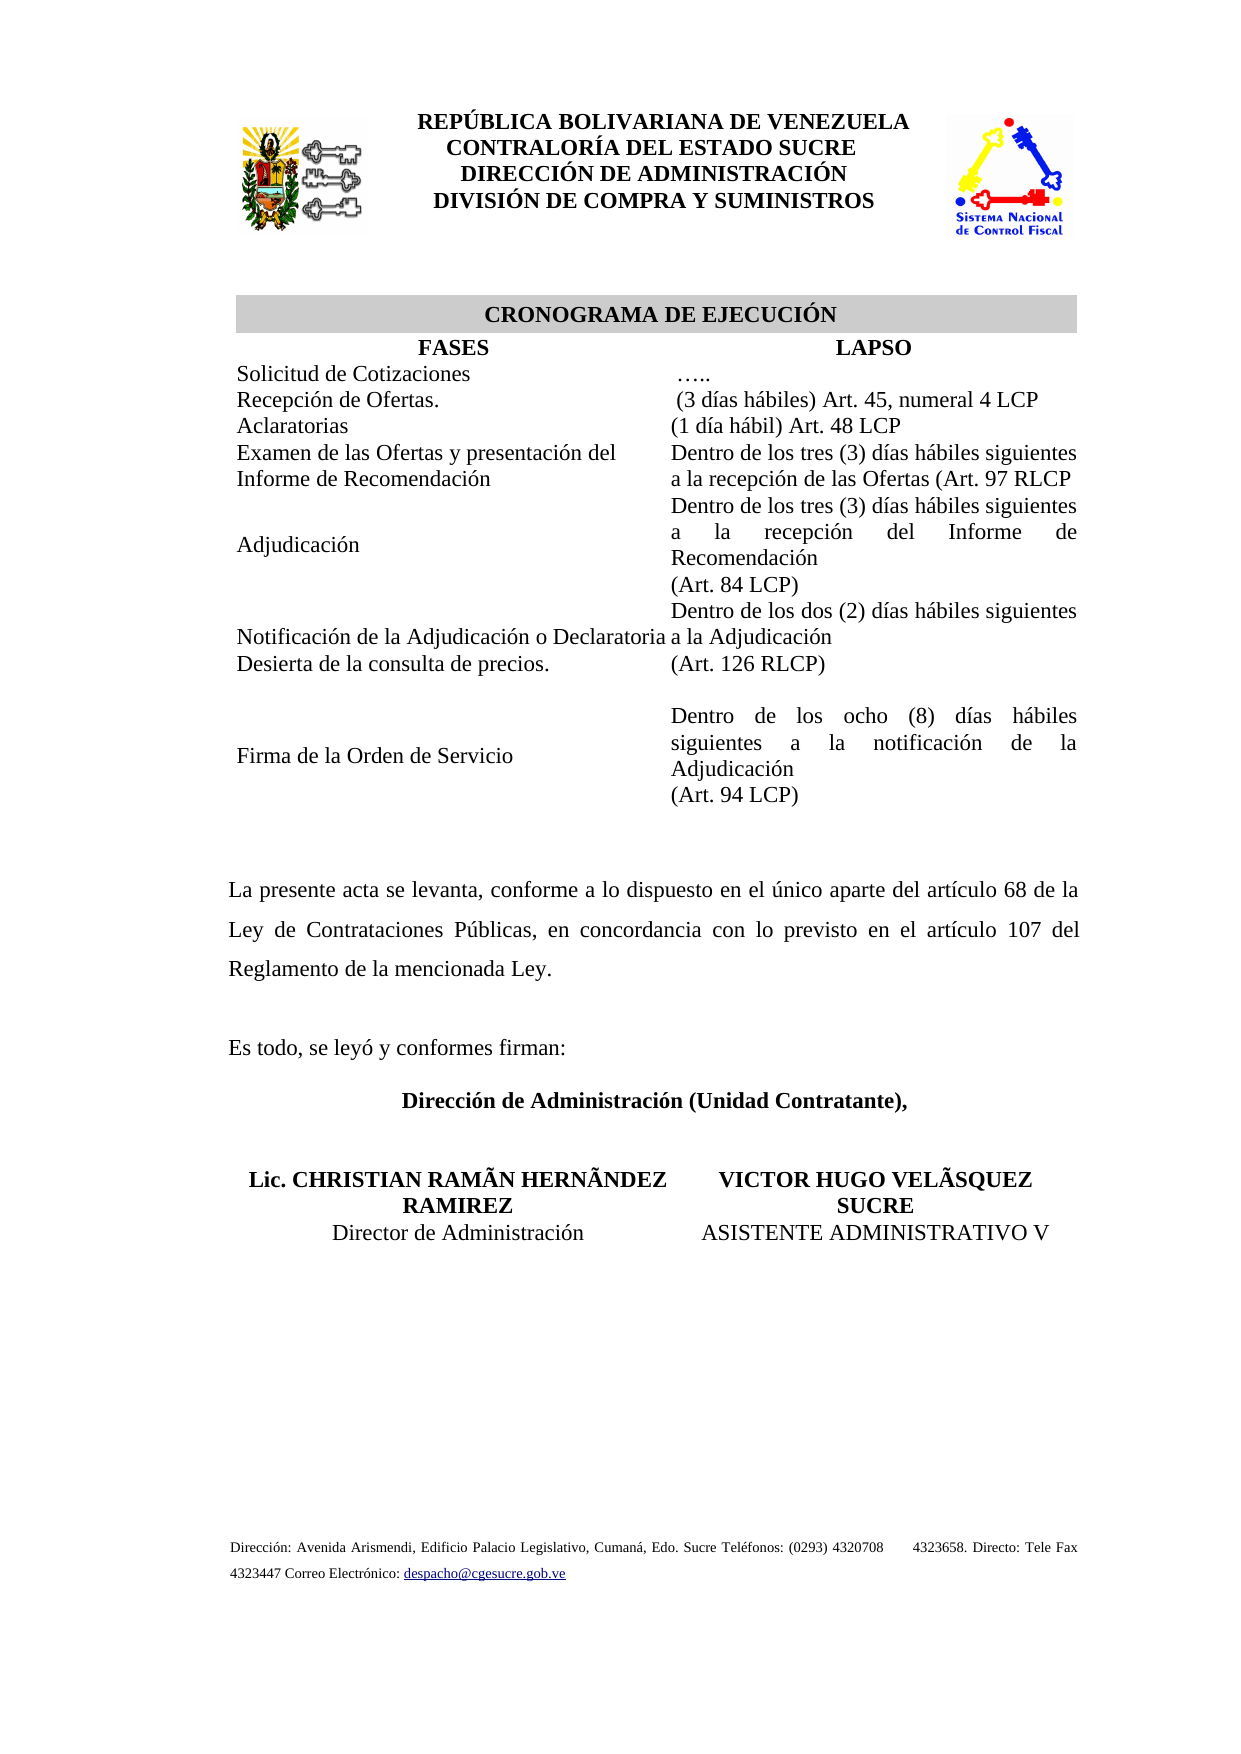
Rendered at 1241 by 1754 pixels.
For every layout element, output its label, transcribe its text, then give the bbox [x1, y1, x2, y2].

table_cell ….. [671, 360, 1077, 386]
picture [946, 114, 1073, 238]
table_cell Dentro de los ocho (8) días hábiles siguientes a la notificación de la Adjudicación (Art. 94 LCP) [671, 703, 1077, 808]
table_cell LAPSO [671, 334, 1077, 360]
table_cell Dentro de los tres (3) días hábiles siguientes a la recepción de las Ofertas (Art. 97 RLCP [671, 439, 1077, 492]
text La presente acta se levanta, conforme a lo dispuesto en el único aparte del artículo 68 de la Ley de Contrataciones Públicas, en concordancia con lo previsto en el artículo 107 del Reglamento de la mencionada Ley. [228, 876, 1080, 981]
table_cell Notificación de la Adjudicación o Declaratoria Desierta de la consulta de precios. [236, 597, 671, 702]
table_cell Aclaratorias [236, 413, 671, 439]
table_cell Adjudicación [236, 492, 671, 597]
table_cell Dentro de los dos (2) días hábiles siguientes a la Adjudicación (Art. 126 RLCP) [671, 597, 1077, 702]
table_cell Lic. CHRISTIAN RAMÃN HERNÃNDEZ RAMIREZ Director de Administración [237, 1113, 679, 1245]
table_header Dirección de Administración (Unidad Contratante), [237, 1087, 1072, 1113]
table_header CRONOGRAMA DE EJECUCIÓN [236, 295, 1077, 333]
table_cell VICTOR HUGO VELÃSQUEZ SUCRE ASISTENTE ADMINISTRATIVO V [679, 1113, 1072, 1245]
table_cell Recepción de Ofertas. [236, 386, 671, 413]
picture [236, 117, 368, 237]
table_cell FASES [236, 334, 671, 360]
table_cell Dentro de los tres (3) días hábiles siguientes a la recepción del Informe de Recomendación (Art. 84 LCP) [671, 492, 1077, 597]
table_cell (3 días hábiles) Art. 45, numeral 4 LCP [671, 386, 1077, 413]
table_cell (1 día hábil) Art. 48 LCP [671, 413, 1077, 439]
text Es todo, se leyó y conformes firman: [228, 1034, 1080, 1060]
table_cell Examen de las Ofertas y presentación del Informe de Recomendación [236, 439, 671, 492]
table_cell Solicitud de Cotizaciones [236, 360, 671, 386]
table_cell Firma de la Orden de Servicio [236, 703, 671, 808]
